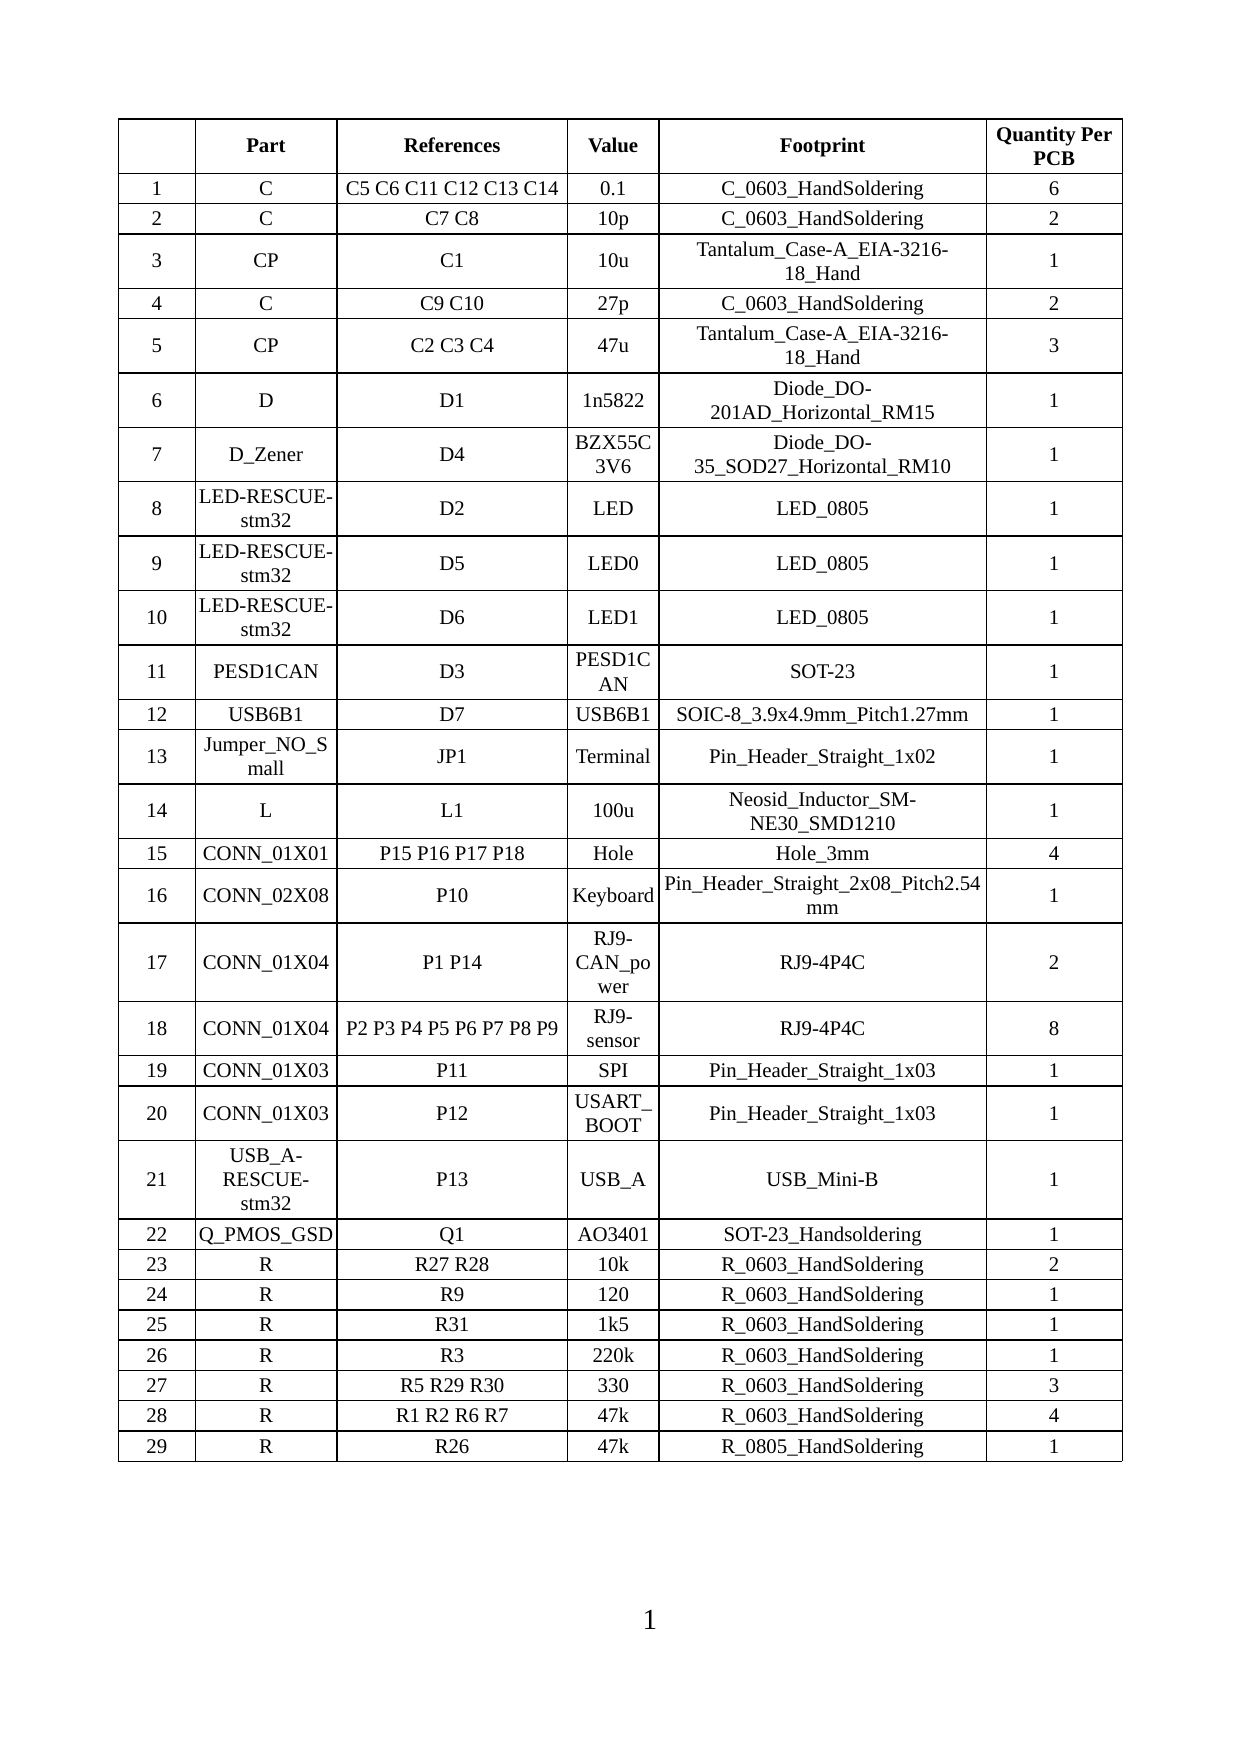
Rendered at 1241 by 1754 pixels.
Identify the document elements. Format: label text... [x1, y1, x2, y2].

table_cell R3 [338, 1341, 567, 1370]
table_cell 8 [987, 1002, 1122, 1055]
table_cell 22 [119, 1220, 195, 1248]
table_cell P1 P14 [338, 924, 567, 1001]
table_cell Terminal [568, 730, 658, 783]
table_cell R31 [338, 1311, 567, 1339]
table_cell USB_A [568, 1141, 658, 1218]
table_cell USB6B1 [196, 700, 336, 729]
table_cell D6 [338, 591, 567, 644]
table_cell RJ9-sensor [568, 1002, 658, 1055]
table_cell 1 [987, 537, 1122, 590]
table_cell JP1 [338, 730, 567, 783]
table_cell 1 [987, 1280, 1122, 1309]
table_cell 1 [987, 1432, 1122, 1461]
table_cell R_0603_HandSoldering [660, 1250, 986, 1279]
table_cell D_Zener [196, 428, 336, 481]
table_cell R1 R2 R6 R7 [338, 1401, 567, 1430]
table_cell Pin_Header_Straight_1x02 [660, 730, 986, 783]
table_cell CONN_01X04 [196, 1002, 336, 1055]
table_cell R_0805_HandSoldering [660, 1432, 986, 1461]
table_cell C2 C3 C4 [338, 319, 567, 372]
table_cell R_0603_HandSoldering [660, 1311, 986, 1339]
table_cell C_0603_HandSoldering [660, 289, 986, 318]
table_cell 10 [119, 591, 195, 644]
table_cell Pin_Header_Straight_1x03 [660, 1087, 986, 1140]
table_header Value [568, 120, 658, 172]
table_cell Tantalum_Case-A_EIA-3216-18_Hand [660, 319, 986, 372]
table_cell R [196, 1432, 336, 1461]
table_cell 28 [119, 1401, 195, 1430]
table_cell 1 [987, 1220, 1122, 1248]
table_cell R [196, 1341, 336, 1370]
table_cell Keyboard [568, 869, 658, 922]
table_cell 3 [987, 319, 1122, 372]
table_header Footprint [660, 120, 986, 172]
table_cell R27 R28 [338, 1250, 567, 1279]
table_cell 7 [119, 428, 195, 481]
table_cell C5 C6 C11 C12 C13 C14 [338, 174, 567, 203]
table_cell 1 [987, 1311, 1122, 1339]
table_cell AO3401 [568, 1220, 658, 1248]
table_cell 1 [987, 1141, 1122, 1218]
table_header Part [196, 120, 336, 172]
table_cell R26 [338, 1432, 567, 1461]
table_cell C_0603_HandSoldering [660, 174, 986, 203]
table_cell 17 [119, 924, 195, 1001]
table_cell 10u [568, 235, 658, 287]
table_cell Q1 [338, 1220, 567, 1248]
table_cell 10p [568, 204, 658, 233]
table_cell 2 [987, 1250, 1122, 1279]
table_cell C [196, 174, 336, 203]
table_cell 8 [119, 482, 195, 535]
table_cell R9 [338, 1280, 567, 1309]
table_cell 9 [119, 537, 195, 590]
table_cell 120 [568, 1280, 658, 1309]
table_cell Pin_Header_Straight_1x03 [660, 1056, 986, 1085]
table_cell 2 [987, 204, 1122, 233]
table_cell CP [196, 319, 336, 372]
table_cell C [196, 289, 336, 318]
table_cell 6 [987, 174, 1122, 203]
table_cell 4 [987, 839, 1122, 868]
table_cell LED_0805 [660, 482, 986, 535]
table_cell D5 [338, 537, 567, 590]
table_cell 330 [568, 1371, 658, 1400]
table_cell LED_0805 [660, 591, 986, 644]
table_cell LED_0805 [660, 537, 986, 590]
table_cell LED0 [568, 537, 658, 590]
table_cell 1 [987, 1341, 1122, 1370]
table_cell 4 [119, 289, 195, 318]
table_cell C7 C8 [338, 204, 567, 233]
table_cell CONN_02X08 [196, 869, 336, 922]
table_cell 26 [119, 1341, 195, 1370]
table_cell C1 [338, 235, 567, 287]
table_cell 25 [119, 1311, 195, 1339]
table_cell CONN_01X04 [196, 924, 336, 1001]
table_cell R [196, 1371, 336, 1400]
table_cell USB_Mini-B [660, 1141, 986, 1218]
table_cell LED1 [568, 591, 658, 644]
table_cell R [196, 1280, 336, 1309]
table_cell 1 [987, 869, 1122, 922]
table_cell R_0603_HandSoldering [660, 1371, 986, 1400]
table_cell 1 [987, 591, 1122, 644]
table_cell 5 [119, 319, 195, 372]
table_cell PESD1CAN [568, 646, 658, 698]
table_cell 1 [987, 646, 1122, 698]
table_cell D4 [338, 428, 567, 481]
table_cell 47k [568, 1432, 658, 1461]
table_cell USB6B1 [568, 700, 658, 729]
table_cell 1 [987, 1087, 1122, 1140]
table_cell 1k5 [568, 1311, 658, 1339]
table_cell SOT-23_Handsoldering [660, 1220, 986, 1248]
table_cell CONN_01X03 [196, 1056, 336, 1085]
table_cell RJ9-4P4C [660, 924, 986, 1001]
table_cell 4 [987, 1401, 1122, 1430]
table_cell 100u [568, 785, 658, 837]
table_cell P12 [338, 1087, 567, 1140]
table_cell P11 [338, 1056, 567, 1085]
table_cell CONN_01X03 [196, 1087, 336, 1140]
table_cell 1 [987, 235, 1122, 287]
table_cell LED [568, 482, 658, 535]
table_cell 6 [119, 374, 195, 427]
table_cell 1 [987, 1056, 1122, 1085]
table_cell 1 [119, 174, 195, 203]
table_cell 27 [119, 1371, 195, 1400]
table_cell 47u [568, 319, 658, 372]
table_header [119, 120, 195, 172]
table_cell 12 [119, 700, 195, 729]
table_cell 3 [987, 1371, 1122, 1400]
table_cell D [196, 374, 336, 427]
table_cell Diode_DO-35_SOD27_Horizontal_RM10 [660, 428, 986, 481]
table_cell 21 [119, 1141, 195, 1218]
table_cell R [196, 1250, 336, 1279]
table_cell 29 [119, 1432, 195, 1461]
table_cell 24 [119, 1280, 195, 1309]
table_cell LED-RESCUE-stm32 [196, 482, 336, 535]
table_cell C_0603_HandSoldering [660, 204, 986, 233]
table_cell R_0603_HandSoldering [660, 1280, 986, 1309]
table_cell D2 [338, 482, 567, 535]
table_cell P13 [338, 1141, 567, 1218]
table_cell 15 [119, 839, 195, 868]
table_cell SPI [568, 1056, 658, 1085]
table_cell C9 C10 [338, 289, 567, 318]
table_cell R [196, 1401, 336, 1430]
table_header Quantity Per PCB [987, 120, 1122, 172]
table_cell 23 [119, 1250, 195, 1279]
table_cell PESD1CAN [196, 646, 336, 698]
table_cell 14 [119, 785, 195, 837]
table_cell 27p [568, 289, 658, 318]
table_cell R [196, 1311, 336, 1339]
table_cell USB_A-RESCUE-stm32 [196, 1141, 336, 1218]
table_cell L [196, 785, 336, 837]
table_cell P2 P3 P4 P5 P6 P7 P8 P9 [338, 1002, 567, 1055]
table_cell 1 [987, 428, 1122, 481]
table_cell USART_BOOT [568, 1087, 658, 1140]
table_cell LED-RESCUE-stm32 [196, 537, 336, 590]
table_cell 1 [987, 374, 1122, 427]
table_cell RJ9-4P4C [660, 1002, 986, 1055]
table_cell P15 P16 P17 P18 [338, 839, 567, 868]
table_cell 3 [119, 235, 195, 287]
table_cell 1 [987, 730, 1122, 783]
table_cell 2 [119, 204, 195, 233]
table_cell 20 [119, 1087, 195, 1140]
table_cell 1 [987, 482, 1122, 535]
table_cell D7 [338, 700, 567, 729]
table_cell Diode_DO-201AD_Horizontal_RM15 [660, 374, 986, 427]
table_cell CONN_01X01 [196, 839, 336, 868]
table_cell 2 [987, 924, 1122, 1001]
table_cell 18 [119, 1002, 195, 1055]
table_cell Hole_3mm [660, 839, 986, 868]
table_cell R5 R29 R30 [338, 1371, 567, 1400]
table_cell CP [196, 235, 336, 287]
table_cell R_0603_HandSoldering [660, 1401, 986, 1430]
table_cell 2 [987, 289, 1122, 318]
table_cell SOT-23 [660, 646, 986, 698]
table_cell Neosid_Inductor_SM-NE30_SMD1210 [660, 785, 986, 837]
table_cell L1 [338, 785, 567, 837]
table_cell C [196, 204, 336, 233]
table_cell RJ9-CAN_power [568, 924, 658, 1001]
table_cell 16 [119, 869, 195, 922]
table_header References [338, 120, 567, 172]
table_cell Q_PMOS_GSD [196, 1220, 336, 1248]
table_cell 10k [568, 1250, 658, 1279]
table_cell Pin_Header_Straight_2x08_Pitch2.54mm [660, 869, 986, 922]
table_cell 220k [568, 1341, 658, 1370]
table_cell 47k [568, 1401, 658, 1430]
table_cell P10 [338, 869, 567, 922]
table_cell 0.1 [568, 174, 658, 203]
table_cell 1 [987, 785, 1122, 837]
table_cell D3 [338, 646, 567, 698]
table_cell 11 [119, 646, 195, 698]
table_cell R_0603_HandSoldering [660, 1341, 986, 1370]
table_cell Hole [568, 839, 658, 868]
table_cell 1 [987, 700, 1122, 729]
table_cell BZX55C3V6 [568, 428, 658, 481]
table_cell 13 [119, 730, 195, 783]
table_cell SOIC-8_3.9x4.9mm_Pitch1.27mm [660, 700, 986, 729]
table_cell Tantalum_Case-A_EIA-3216-18_Hand [660, 235, 986, 287]
table_cell Jumper_NO_Small [196, 730, 336, 783]
table_cell LED-RESCUE-stm32 [196, 591, 336, 644]
table_cell 19 [119, 1056, 195, 1085]
table_cell D1 [338, 374, 567, 427]
table_cell 1n5822 [568, 374, 658, 427]
